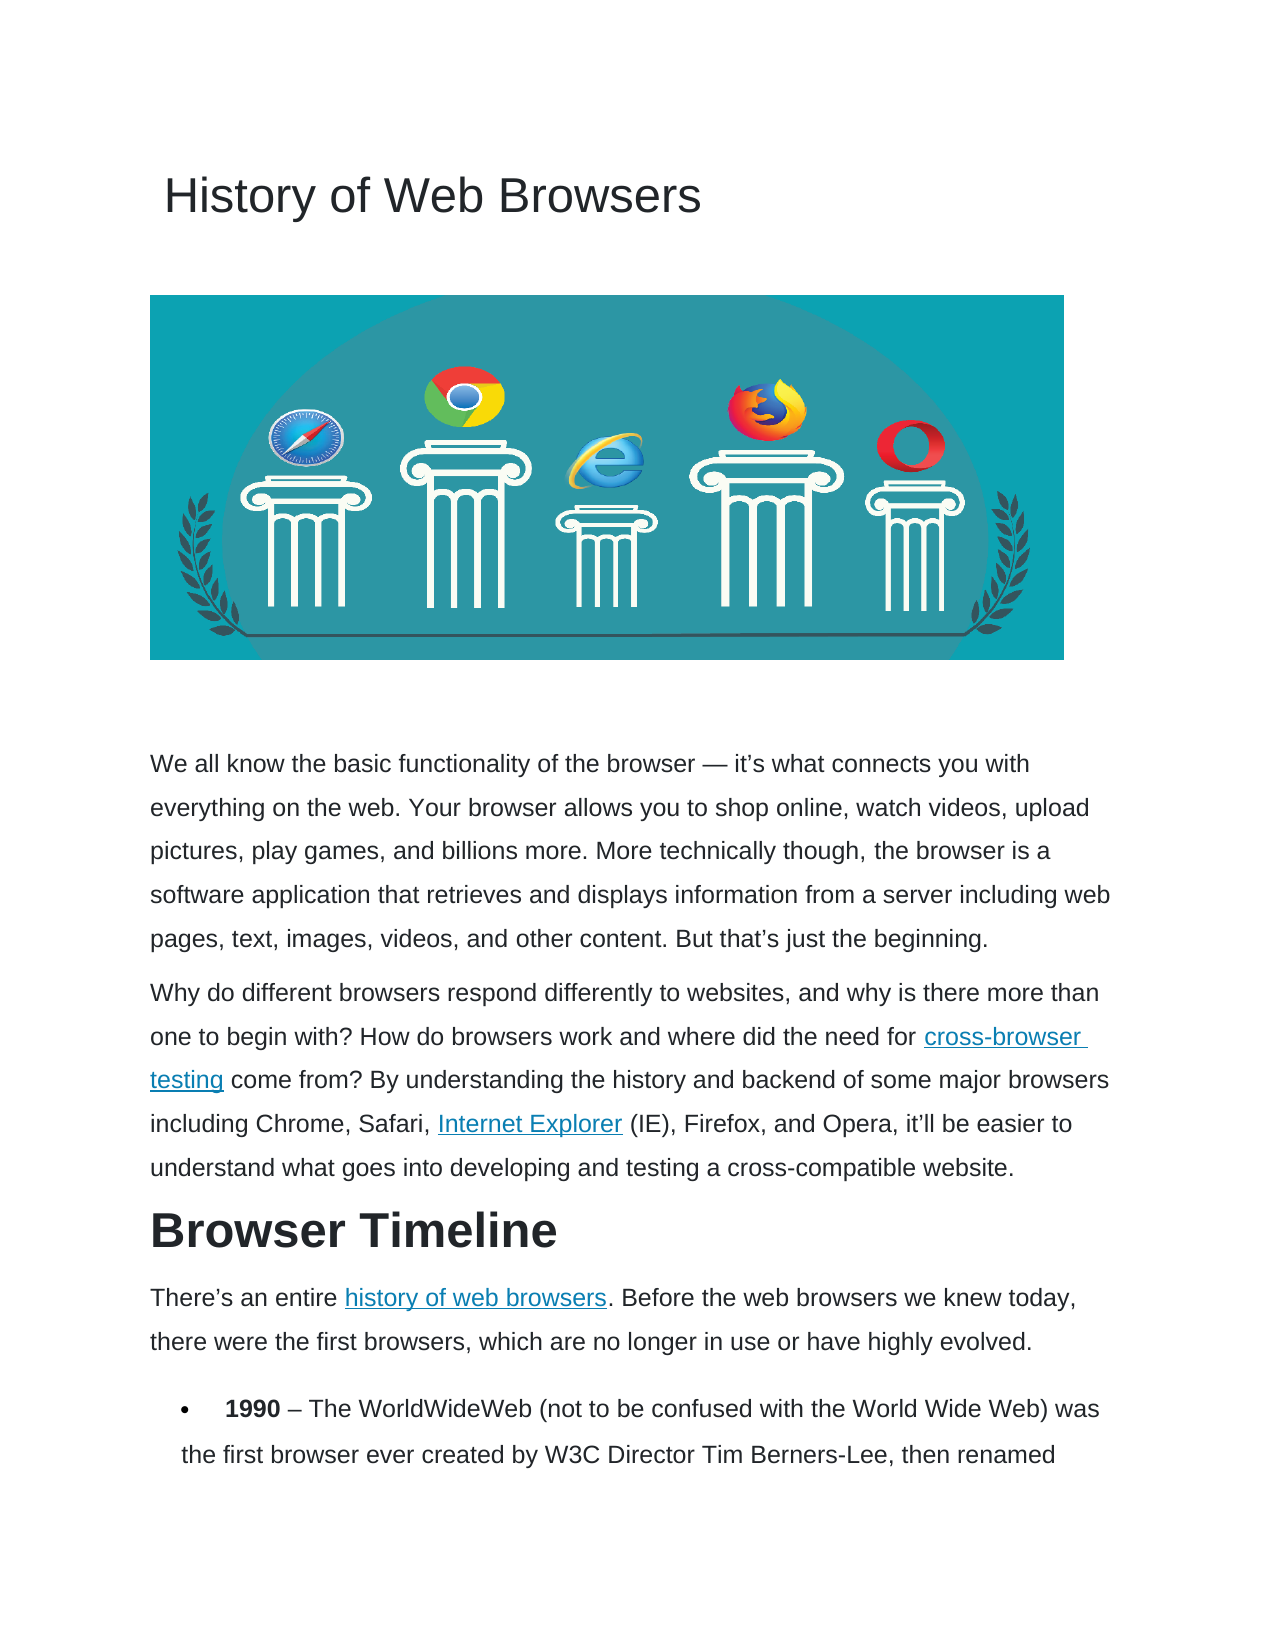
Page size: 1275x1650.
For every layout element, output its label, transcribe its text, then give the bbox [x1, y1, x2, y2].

text Why do different browsers respond differently to websites, and why is there more than one to begin with? How do browsers work and where did the need for cross-browser testing come from? By understanding the history and backend of some major browsers including Chrome, Safari, Internet Explorer (IE), Firefox, and Opera, it’ll be easier to understand what goes into developing and testing a cross-compatible website. [150, 963, 1125, 1182]
text There’s an entire history of web browsers. Before the web browsers we knew today, there were the first browsers, which are no longer in use or have highly evolved. [150, 1268, 1125, 1356]
text History of Web Browsers [150, 150, 1125, 223]
list 1990 – The WorldWideWeb (not to be confused with the World Wide Web) was the first browser ever created by W3C Director Tim Berners-Lee, then renamed [181, 1377, 1125, 1469]
text We all know the basic functionality of the browser — it’s what connects you with everything on the web. Your browser allows you to shop online, watch videos, upload pictures, play games, and billions more. More technically though, the browser is a software application that retrieves and displays information from a server including web pages, text, images, videos, and other content. But that’s just the beginning. [150, 734, 1125, 953]
subtitle Browser Timeline [150, 1192, 1125, 1258]
